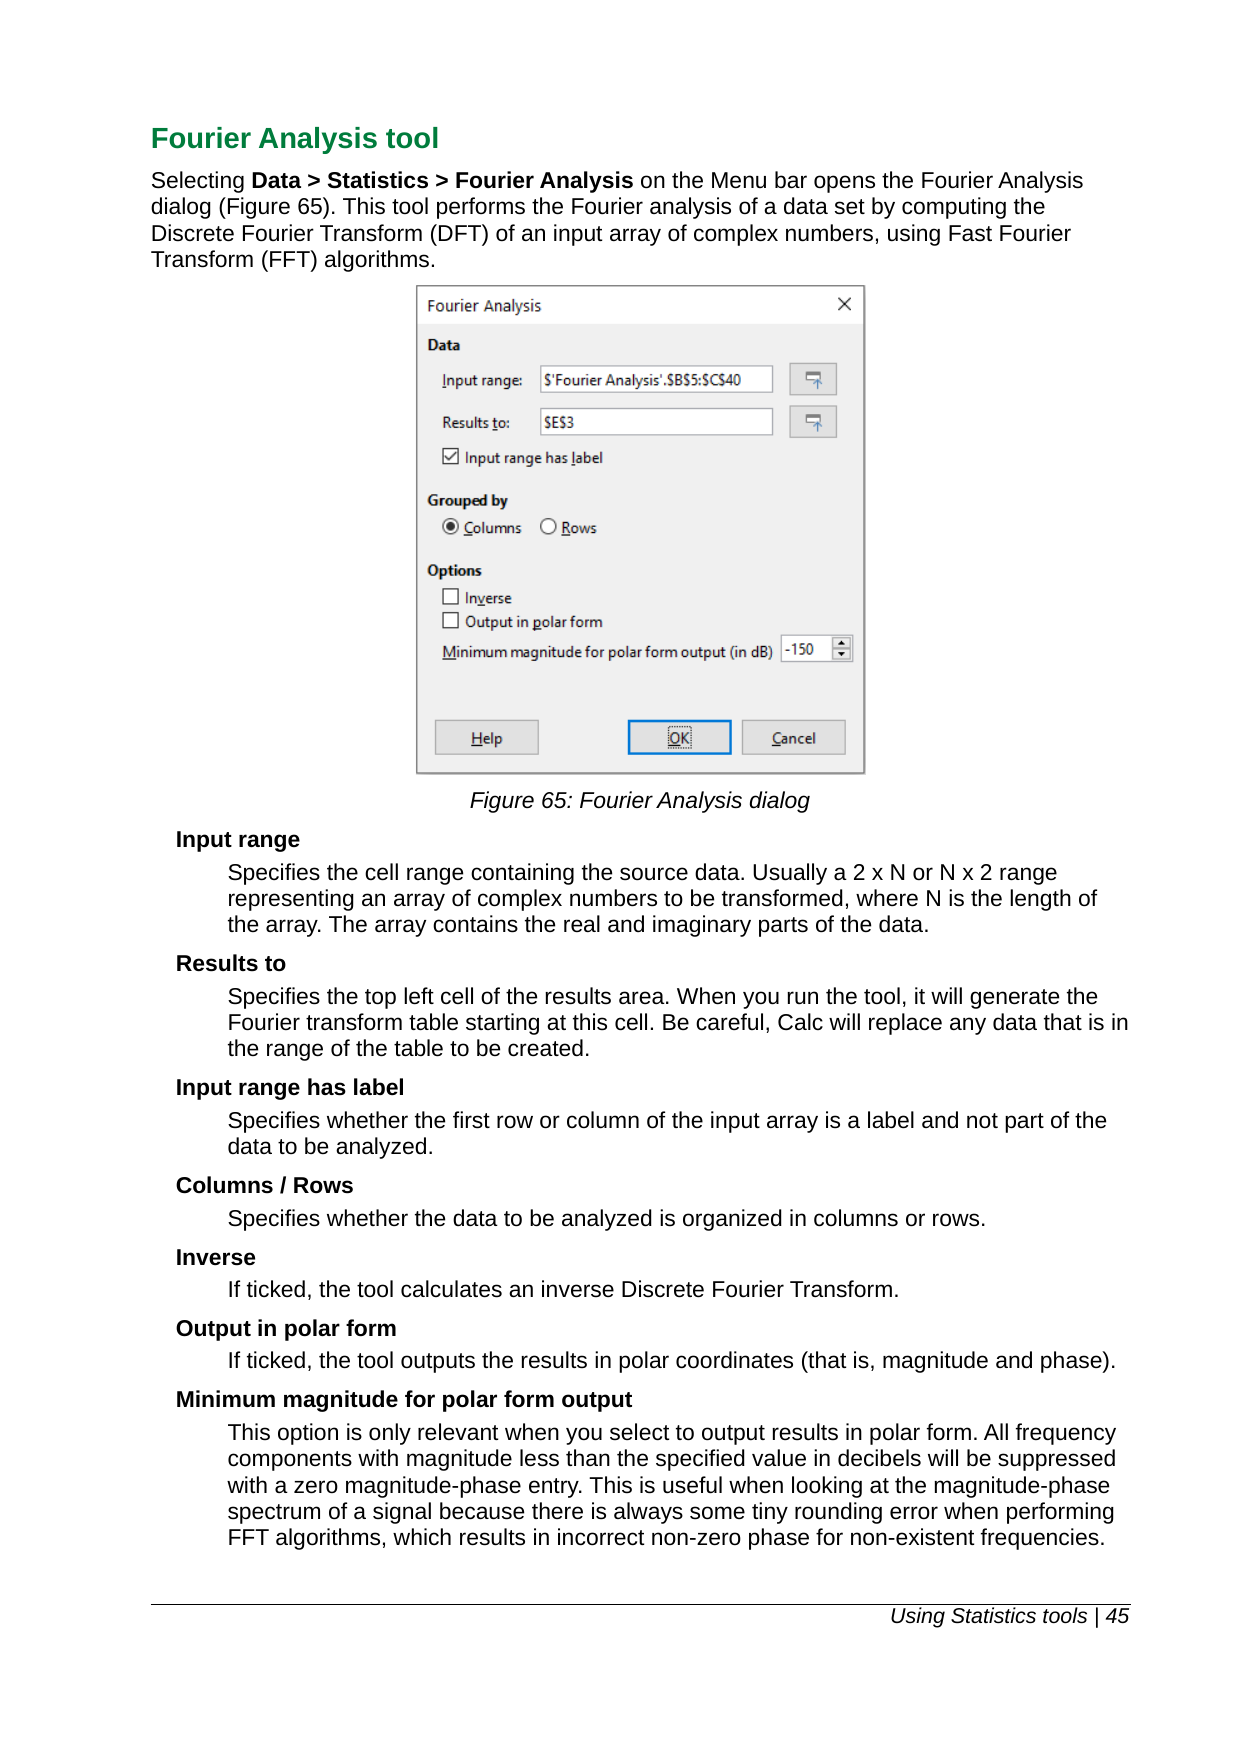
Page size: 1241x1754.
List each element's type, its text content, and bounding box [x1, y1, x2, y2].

text Specifies the top left cell of the results area. When you run the tool, it will generate the Fourier transform table starting at this cell. Be careful, Calc will replace any data that is in the range of the table to be created. [227, 983, 1131, 1062]
text Input range has label [176, 1074, 1131, 1101]
text Specifies whether the data to be analyzed is organized in columns or rows. [227, 1204, 1131, 1231]
text If ticked, the tool outputs the results in polar coordinates (that is, magnitude and phase). [227, 1347, 1131, 1374]
text Specifies the cell range containing the source data. Usually a 2 x N or N x 2 range representing an array of complex numbers to be transformed, where N is the length of the array. The array contains the real and imaginary parts of the data. [227, 858, 1131, 937]
text Selecting Data > Statistics > Fourier Analysis on the Menu bar opens the Fourier Analysis dialog (Figure 65). This tool performs the Fourier analysis of a data set by computing the Discrete Fourier Transform (DFT) of an input array of complex numbers, using Fast Fourier Transform (FFT) algorithms. [151, 167, 1131, 272]
text Columns / Rows [176, 1172, 1131, 1198]
text Results to [176, 950, 1131, 976]
text Specifies whether the first row or column of the input array is a label and not part of the data to be analyzed. [227, 1107, 1131, 1159]
text Output in polar form [176, 1315, 1131, 1341]
subtitle Fourier Analysis tool [151, 121, 1131, 154]
text Input range [176, 826, 1131, 852]
text This option is only relevant when you select to output results in polar form. All frequency components with magnitude less than the specified value in decibels will be suppressed with a zero magnitude-phase entry. This is useful when looking at the magnitude-phase spectrum of a signal because there is always some tiny rounding error when performing FFT algorithms, which results in incorrect non-zero phase for non-existent frequencies. [227, 1419, 1131, 1551]
text Minimum magnitude for polar form output [176, 1386, 1131, 1413]
text Inverse [176, 1243, 1131, 1270]
text If ticked, the tool calculates an inverse Discrete Fourier Transform. [227, 1276, 1131, 1302]
picture [415, 285, 866, 775]
text Figure 65: Fourier Analysis dialog [416, 787, 866, 813]
